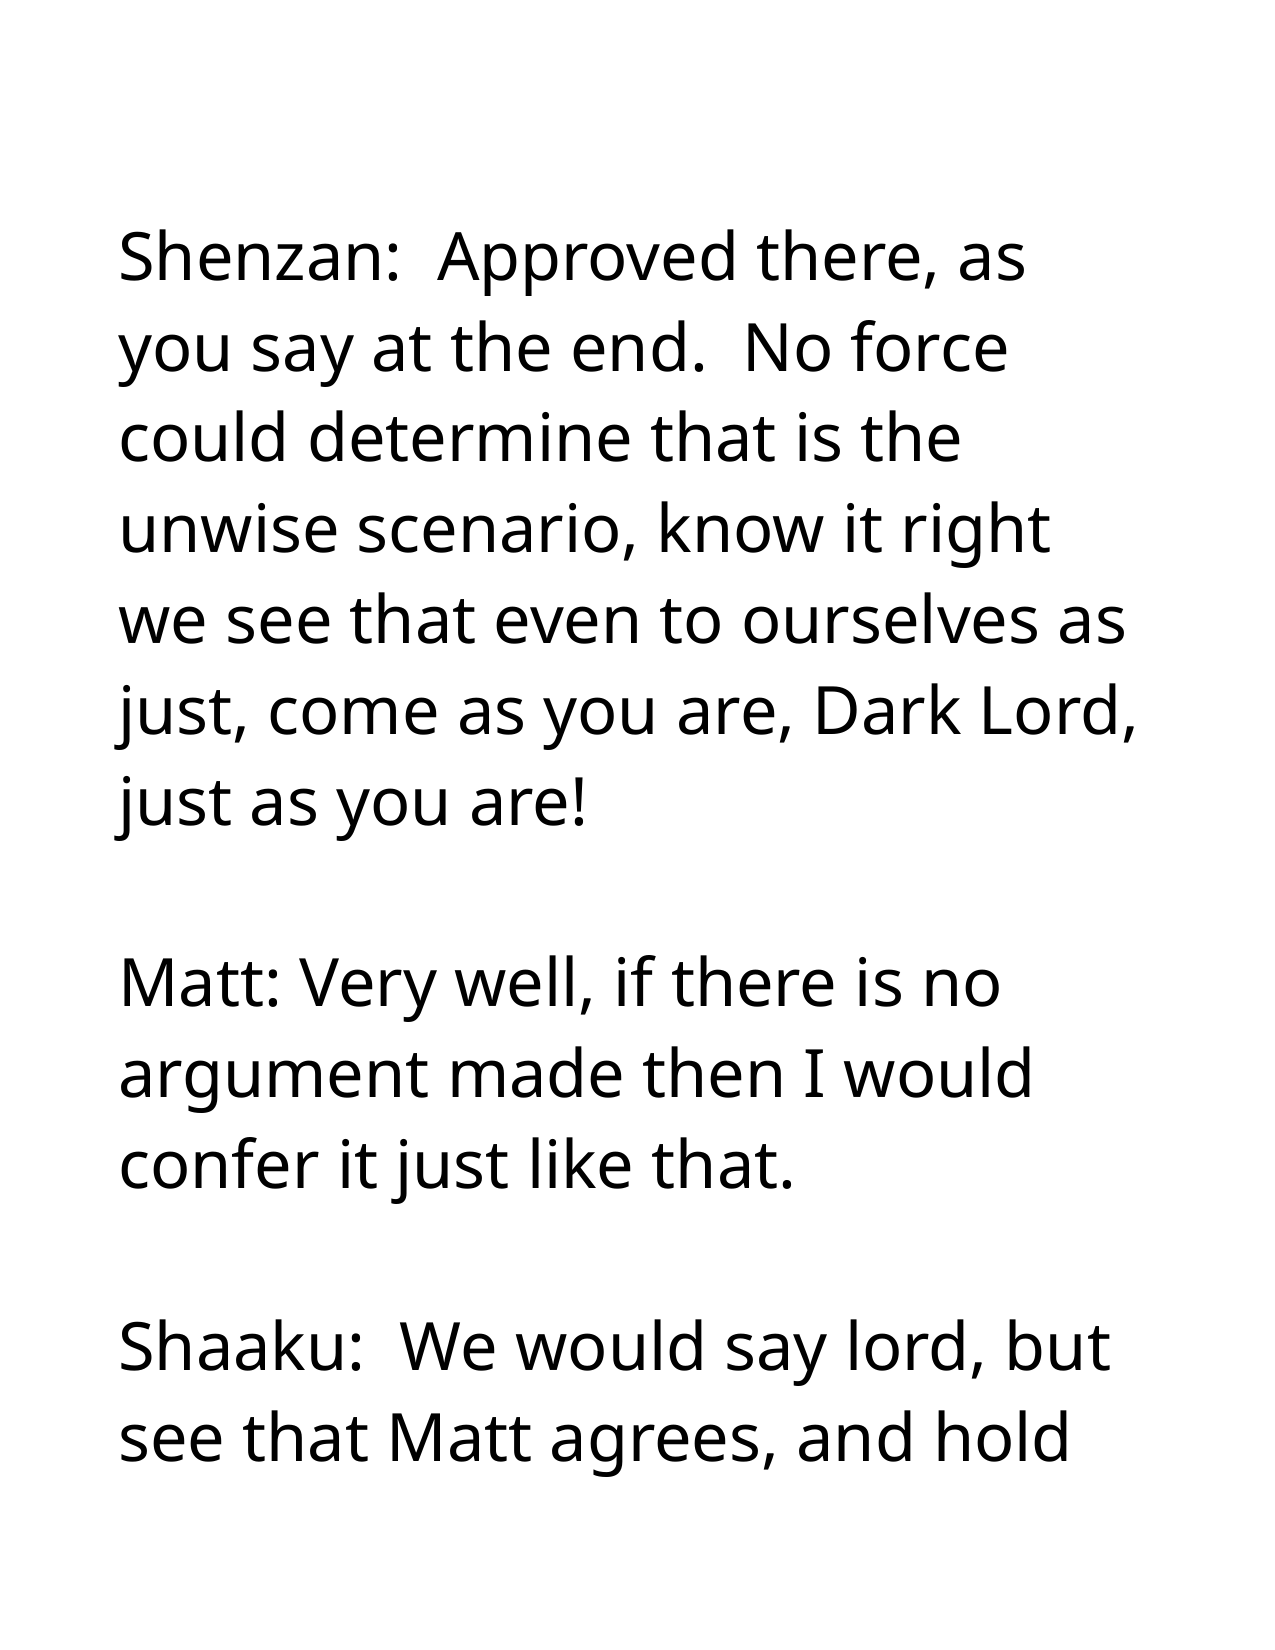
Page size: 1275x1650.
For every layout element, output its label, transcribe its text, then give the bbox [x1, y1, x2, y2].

text Shenzan: Approved there, as you say at the end. No force could determine that is the unwise scenario, know it right we see that even to ourselves as just, come as you are, Dark Lord, just as you are! [118, 209, 1157, 845]
text Shaaku: We would say lord, but see that Matt agrees, and hold [118, 1299, 1157, 1481]
text Matt: Very well, if there is no argument made then I would confer it just like that. [118, 936, 1157, 1208]
